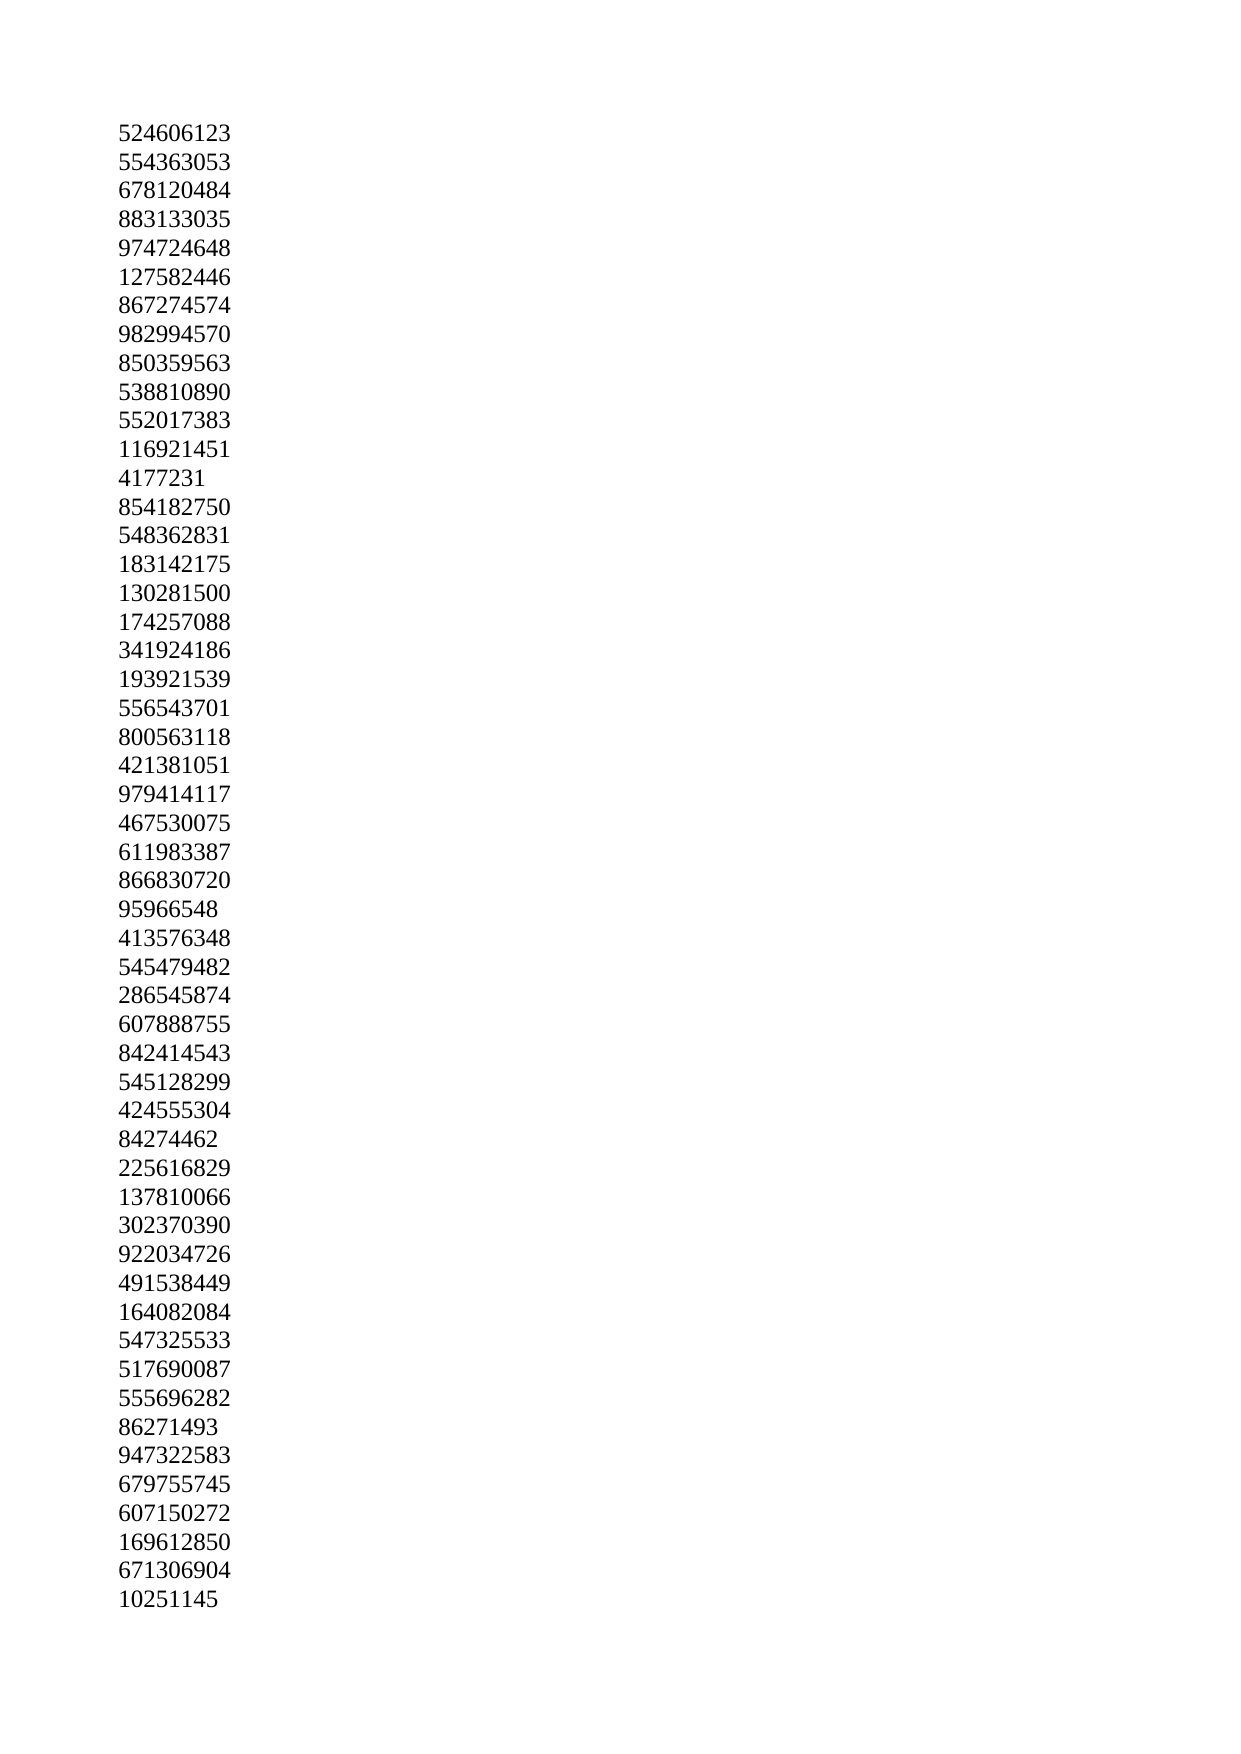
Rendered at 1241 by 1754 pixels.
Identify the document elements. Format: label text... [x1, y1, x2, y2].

table_cell 842414543 [118, 1038, 1122, 1067]
table_cell 4177231 [118, 463, 1122, 492]
table_cell 611983387 [118, 837, 1122, 866]
table_cell 979414117 [118, 779, 1122, 808]
table_cell 225616829 [118, 1153, 1122, 1182]
table_cell 421381051 [118, 751, 1122, 779]
table_cell 286545874 [118, 981, 1122, 1009]
table_cell 424555304 [118, 1096, 1122, 1124]
table_cell 341924186 [118, 636, 1122, 664]
table_cell 678120484 [118, 176, 1122, 204]
table_cell 413576348 [118, 923, 1122, 952]
table_cell 883133035 [118, 204, 1122, 233]
table_cell 554363053 [118, 147, 1122, 176]
table_cell 850359563 [118, 348, 1122, 377]
table_cell 183142175 [118, 549, 1122, 578]
table_cell 555696282 [118, 1383, 1122, 1412]
table_cell 607150272 [118, 1498, 1122, 1527]
table_cell 548362831 [118, 521, 1122, 549]
table_cell 86271493 [118, 1412, 1122, 1441]
table_cell 982994570 [118, 319, 1122, 348]
table_cell 10251145 [118, 1584, 1122, 1613]
table_cell 800563118 [118, 722, 1122, 751]
table_cell 164082084 [118, 1297, 1122, 1326]
table_cell 524606123 [118, 118, 1122, 147]
table_cell 545479482 [118, 952, 1122, 981]
table_cell 947322583 [118, 1441, 1122, 1469]
table_cell 302370390 [118, 1211, 1122, 1239]
table_cell 679755745 [118, 1469, 1122, 1498]
table_cell 127582446 [118, 262, 1122, 291]
table_cell 517690087 [118, 1354, 1122, 1383]
table_cell 538810890 [118, 377, 1122, 406]
table_cell 547325533 [118, 1326, 1122, 1354]
table_cell 491538449 [118, 1268, 1122, 1297]
table_cell 556543701 [118, 693, 1122, 722]
table_cell 922034726 [118, 1239, 1122, 1268]
table_cell 169612850 [118, 1527, 1122, 1556]
table_cell 130281500 [118, 578, 1122, 607]
table_cell 867274574 [118, 291, 1122, 319]
table_cell 137810066 [118, 1182, 1122, 1211]
table_cell 193921539 [118, 664, 1122, 693]
table_cell 552017383 [118, 406, 1122, 434]
table_cell 174257088 [118, 607, 1122, 636]
table_cell 95966548 [118, 894, 1122, 923]
table_cell 671306904 [118, 1556, 1122, 1584]
table_cell 607888755 [118, 1009, 1122, 1038]
table_cell 84274462 [118, 1124, 1122, 1153]
table_cell 116921451 [118, 434, 1122, 463]
table_cell 974724648 [118, 233, 1122, 262]
table_cell 866830720 [118, 866, 1122, 894]
table_cell 854182750 [118, 492, 1122, 521]
table_cell 545128299 [118, 1067, 1122, 1096]
table_cell 467530075 [118, 808, 1122, 837]
